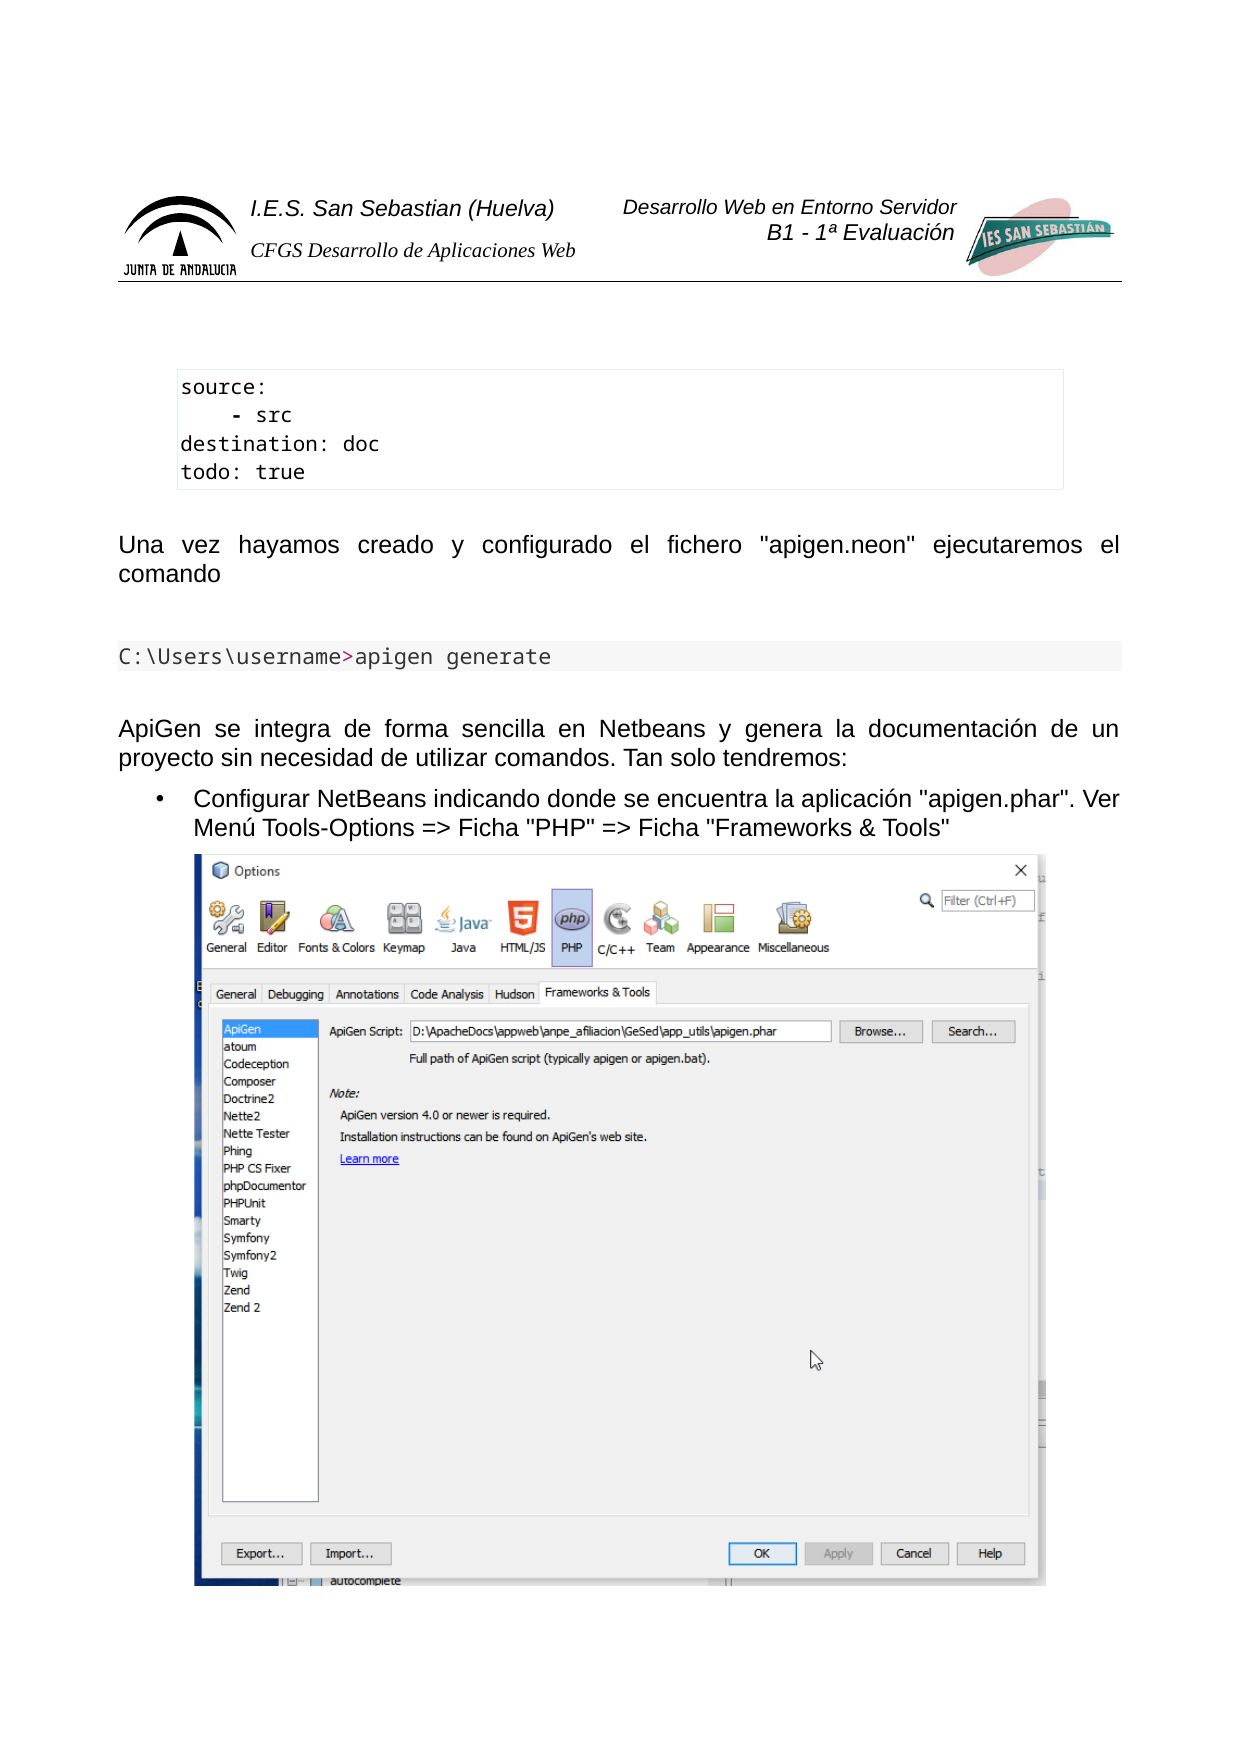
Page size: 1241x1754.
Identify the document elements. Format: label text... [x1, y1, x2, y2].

text Una vez hayamos creado y configurado el fichero "apigen.neon" ejecutaremos el comando [118, 530, 1122, 587]
picture [194, 854, 1046, 1586]
text todo: true [178, 454, 1063, 489]
text - src [178, 397, 1063, 426]
text source: [178, 370, 1063, 397]
text C:\Users\username>apigen generate [118, 641, 1122, 671]
text ApiGen se integra de forma sencilla en Netbeans y genera la documentación de un proyecto sin necesidad de utilizar comandos. Tan solo tendremos: [118, 714, 1122, 772]
text destination: doc [178, 426, 1063, 454]
list Configurar NetBeans indicando donde se encuentra la aplicación "apigen.phar". Ver Menú Tools-Options => Ficha "PHP" => Ficha "Frameworks & Tools" [156, 784, 1122, 842]
picture [963, 195, 1117, 277]
